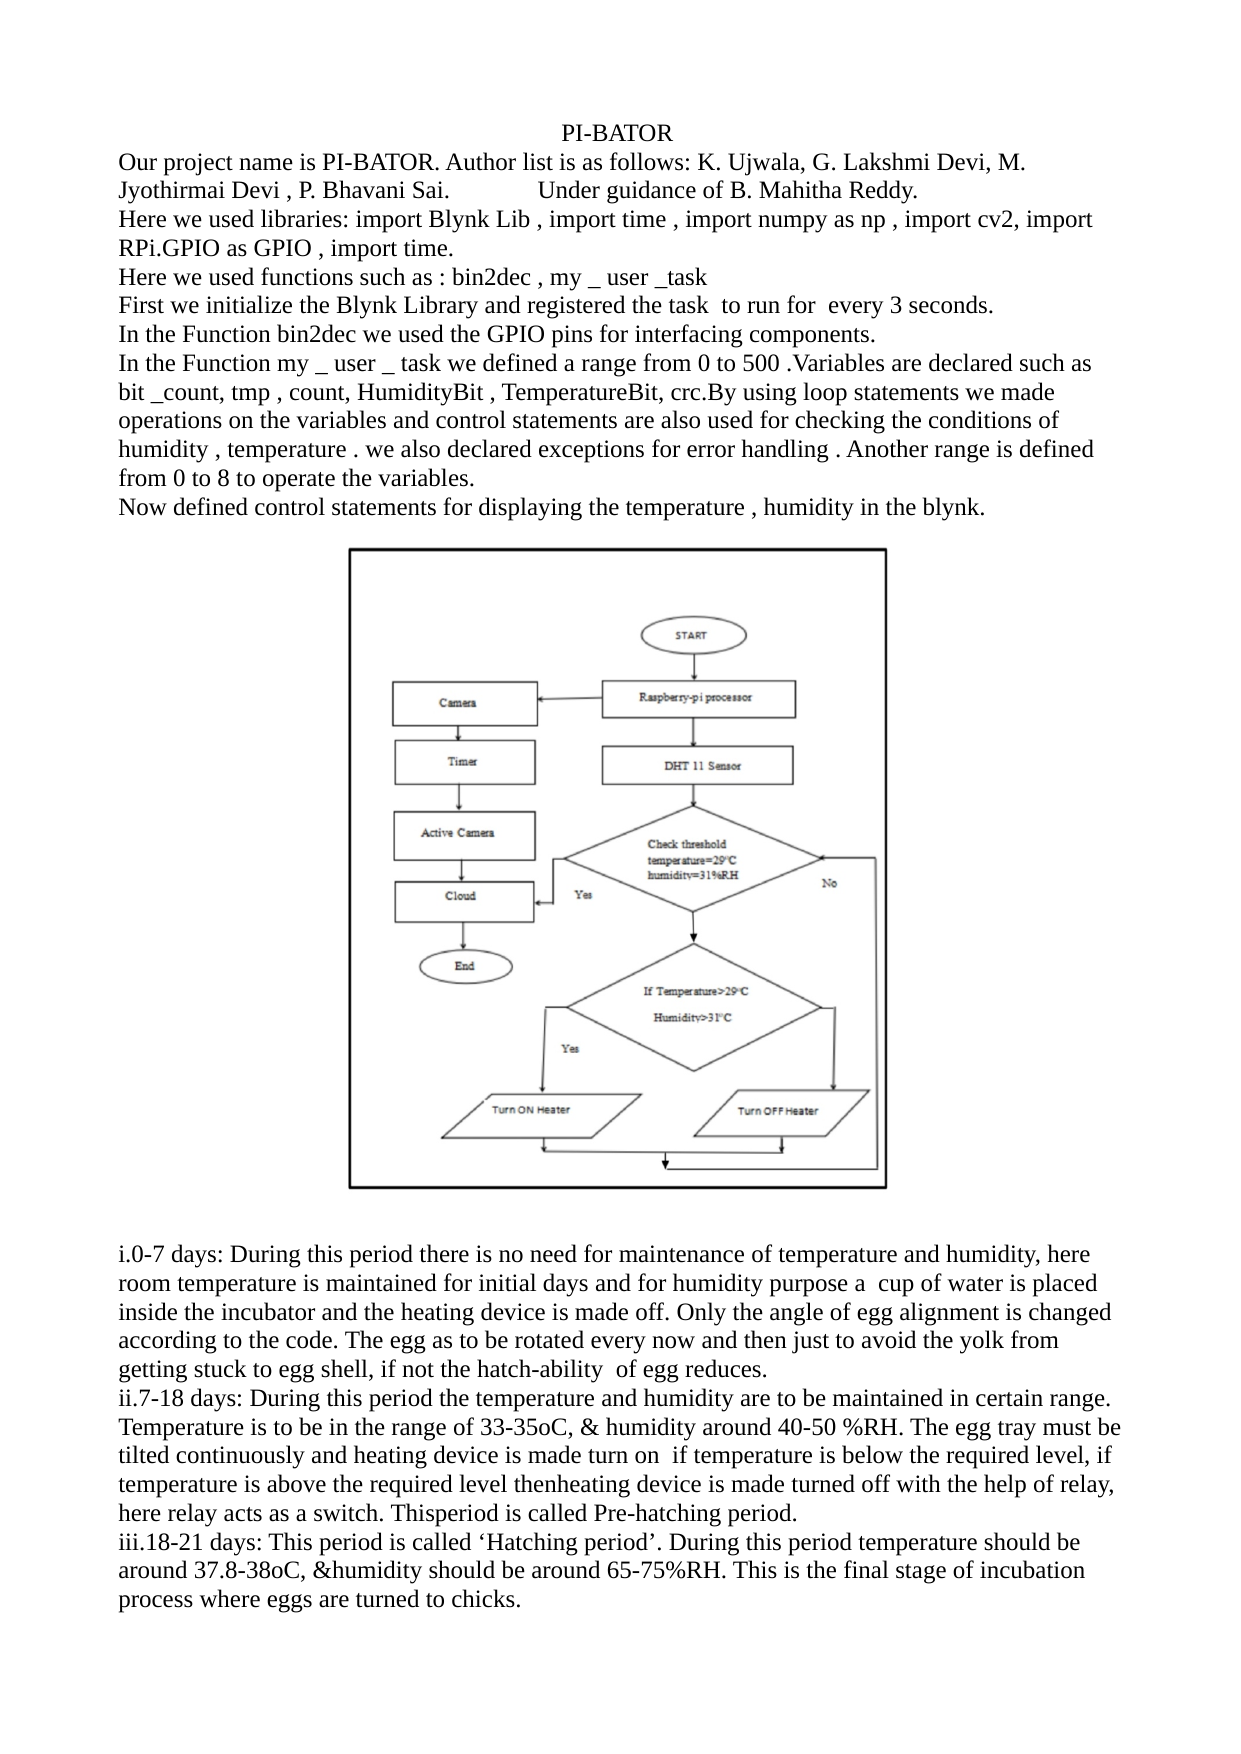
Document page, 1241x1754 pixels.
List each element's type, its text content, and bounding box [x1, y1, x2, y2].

text In the Function bin2dec we used the GPIO pins for interfacing components. [118, 319, 1122, 348]
text PI-BATOR [118, 118, 1122, 147]
picture [343, 543, 892, 1202]
text i.0-7 days: During this period there is no need for maintenance of temperature and humidity, here room temperature is maintained for initial days and for humidity purpose a cup of water is placed inside the incubator and the heating device is made off. Only the angle of egg alignment is changed according to the code. The egg as to be rotated every now and then just to avoid the yolk from getting stuck to egg shell, if not the hatch-ability of egg reduces. [118, 1239, 1122, 1383]
text Our project name is PI-BATOR. Author list is as follows: K. Ujwala, G. Lakshmi Devi, M. Jyothirmai Devi , P. Bhavani Sai. Under guidance of B. Mahitha Reddy. [118, 147, 1122, 204]
text Now defined control statements for displaying the temperature , humidity in the blynk. [118, 492, 1122, 521]
text First we initialize the Blynk Library and registered the task to run for every 3 seconds. [118, 291, 1122, 319]
text In the Function my _ user _ task we defined a range from 0 to 500 .Variables are declared such as bit _count, tmp , count, HumidityBit , TemperatureBit, crc.By using loop statements we made operations on the variables and control statements are also used for checking the conditions of humidity , temperature . we also declared exceptions for error handling . Another range is defined from 0 to 8 to operate the variables. [118, 348, 1122, 492]
text iii.18-21 days: This period is called ‘Hatching period’. During this period temperature should be around 37.8-38oC, &humidity should be around 65-75%RH. This is the final stage of incubation process where eggs are turned to chicks. [118, 1527, 1122, 1613]
text Here we used functions such as : bin2dec , my _ user _task [118, 262, 1122, 291]
text ii.7-18 days: During this period the temperature and humidity are to be maintained in certain range. Temperature is to be in the range of 33-35oC, & humidity around 40-50 %RH. The egg tray must be tilted continuously and heating device is made turn on if temperature is below the required level, if temperature is above the required level thenheating device is made turned off with the help of relay, here relay acts as a switch. Thisperiod is called Pre-hatching period. [118, 1383, 1122, 1527]
text Here we used libraries: import Blynk Lib , import time , import numpy as np , import cv2, import RPi.GPIO as GPIO , import time. [118, 204, 1122, 262]
